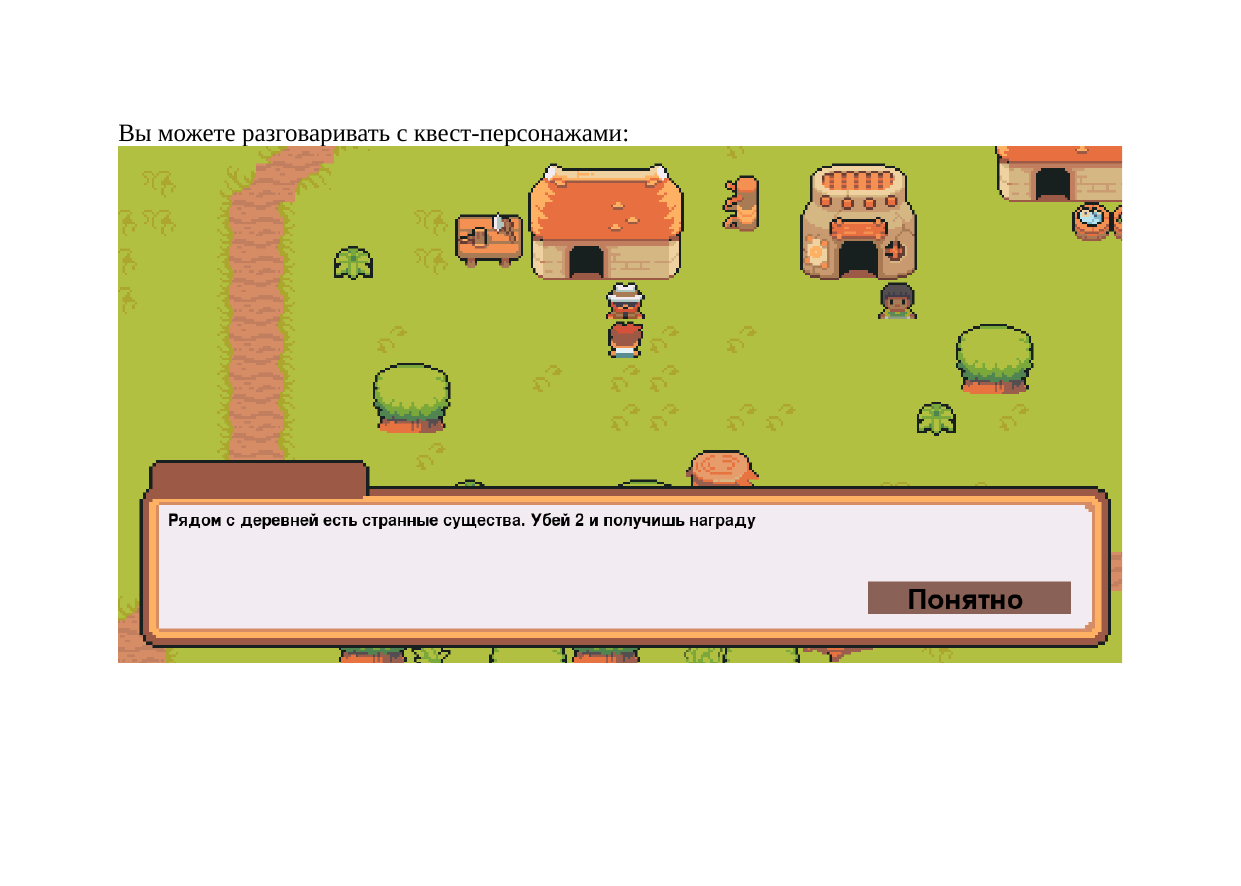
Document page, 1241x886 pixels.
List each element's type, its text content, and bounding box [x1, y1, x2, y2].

picture [118, 146, 1123, 663]
text Вы можете разговаривать с квест-персонажами: [118, 118, 1122, 146]
